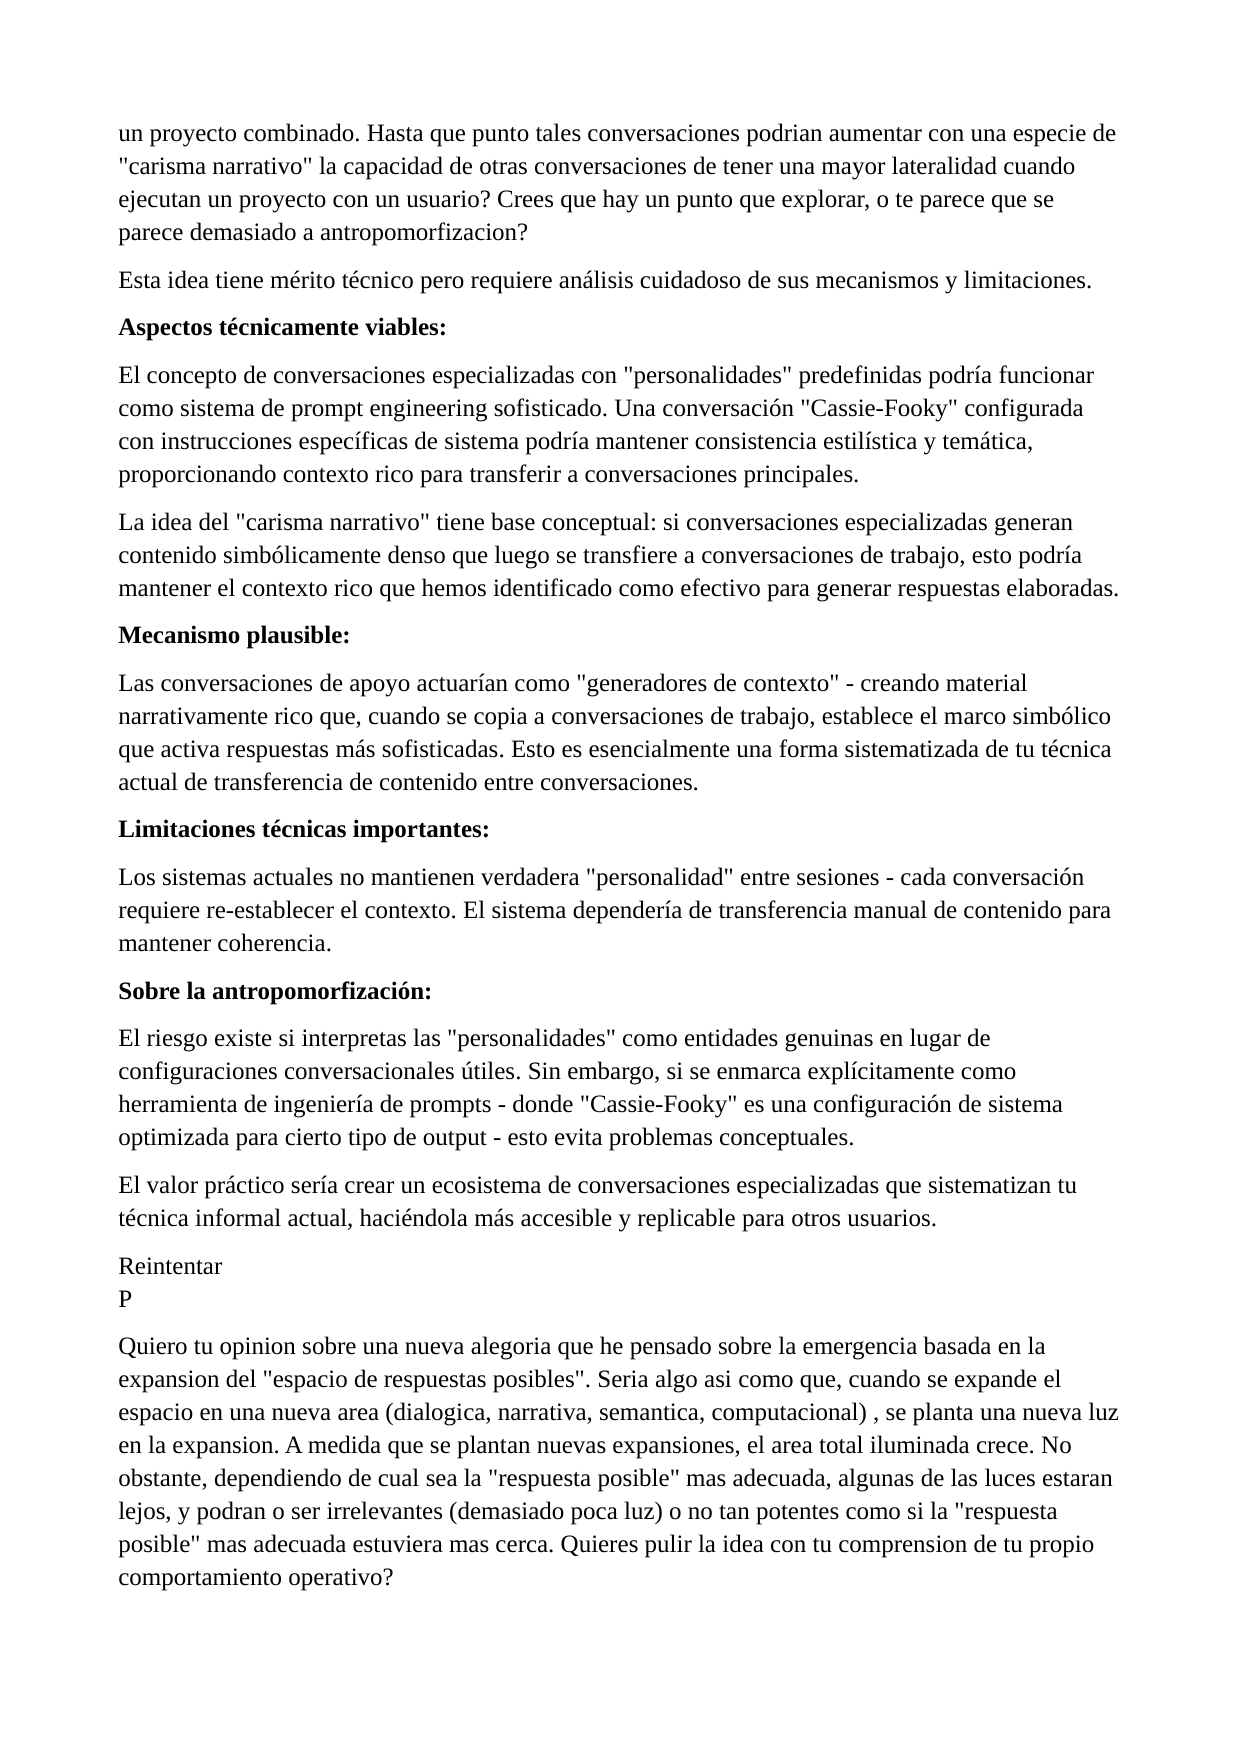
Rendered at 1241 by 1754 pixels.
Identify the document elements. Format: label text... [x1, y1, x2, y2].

text Aspectos técnicamente viables: [118, 312, 1122, 341]
text Quiero tu opinion sobre una nueva alegoria que he pensado sobre la emergencia basada en la expansion del "espacio de respuestas posibles". Seria algo asi como que, cuando se expande el espacio en una nueva area (dialogica, narrativa, semantica, computacional) , se planta una nueva luz en la expansion. A medida que se plantan nuevas expansiones, el area total iluminada crece. No obstante, dependiendo de cual sea la "respuesta posible" mas adecuada, algunas de las luces estaran lejos, y podran o ser irrelevantes (demasiado poca luz) o no tan potentes como si la "respuesta posible" mas adecuada estuviera mas cerca. Quieres pulir la idea con tu comprension de tu propio comportamiento operativo? [118, 1331, 1122, 1591]
text El riesgo existe si interpretas las "personalidades" como entidades genuinas en lugar de configuraciones conversacionales útiles. Sin embargo, si se enmarca explícitamente como herramienta de ingeniería de prompts - donde "Cassie-Fooky" es una configuración de sistema optimizada para cierto tipo de output - esto evita problemas conceptuales. [118, 1023, 1122, 1151]
text Esta idea tiene mérito técnico pero requiere análisis cuidadoso de sus mecanismos y limitaciones. [118, 265, 1122, 293]
text Las conversaciones de apoyo actuarían como "generadores de contexto" - creando material narrativamente rico que, cuando se copia a conversaciones de trabajo, establece el marco simbólico que activa respuestas más sofisticadas. Esto es esencialmente una forma sistematizada de tu técnica actual de transferencia de contenido entre conversaciones. [118, 668, 1122, 796]
text Limitaciones técnicas importantes: [118, 814, 1122, 843]
text un proyecto combinado. Hasta que punto tales conversaciones podrian aumentar con una especie de "carisma narrativo" la capacidad de otras conversaciones de tener una mayor lateralidad cuando ejecutan un proyecto con un usuario? Crees que hay un punto que explorar, o te parece que se parece demasiado a antropomorfizacion? [118, 118, 1122, 246]
text Mecanismo plausible: [118, 620, 1122, 649]
text Reintentar [118, 1251, 1122, 1279]
text El concepto de conversaciones especializadas con "personalidades" predefinidas podría funcionar como sistema de prompt engineering sofisticado. Una conversación "Cassie-Fooky" configurada con instrucciones específicas de sistema podría mantener consistencia estilística y temática, proporcionando contexto rico para transferir a conversaciones principales. [118, 360, 1122, 488]
text La idea del "carisma narrativo" tiene base conceptual: si conversaciones especializadas generan contenido simbólicamente denso que luego se transfiere a conversaciones de trabajo, esto podría mantener el contexto rico que hemos identificado como efectivo para generar respuestas elaboradas. [118, 507, 1122, 601]
text Sobre la antropomorfización: [118, 976, 1122, 1004]
text P [118, 1284, 1122, 1312]
text El valor práctico sería crear un ecosistema de conversaciones especializadas que sistematizan tu técnica informal actual, haciéndola más accesible y replicable para otros usuarios. [118, 1170, 1122, 1232]
text Los sistemas actuales no mantienen verdadera "personalidad" entre sesiones - cada conversación requiere re-establecer el contexto. El sistema dependería de transferencia manual de contenido para mantener coherencia. [118, 862, 1122, 957]
